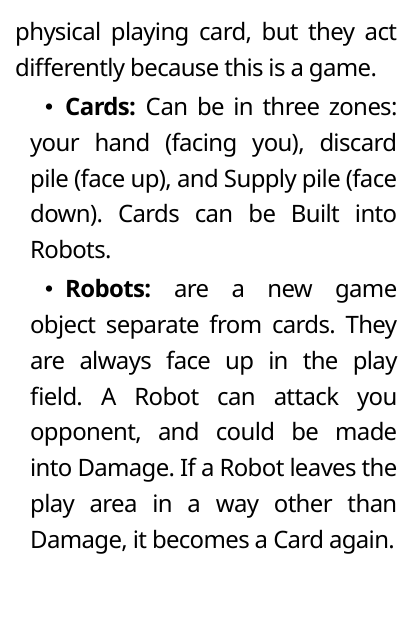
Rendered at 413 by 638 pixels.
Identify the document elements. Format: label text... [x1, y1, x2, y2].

text physical playing card, but they act differently because this is a game. [15, 15, 397, 83]
list Cards: Can be in three zones: your hand (facing you), discard pile (face up), and Supply pile (face down). Cards can be Built into Robots. [30, 90, 397, 266]
list Robots: are a new game object separate from cards. They are always face up in the play field. A Robot can attack you opponent, and could be made into Damage. If a Robot leaves the play area in a way other than Damage, it becomes a Card again. [30, 272, 397, 555]
